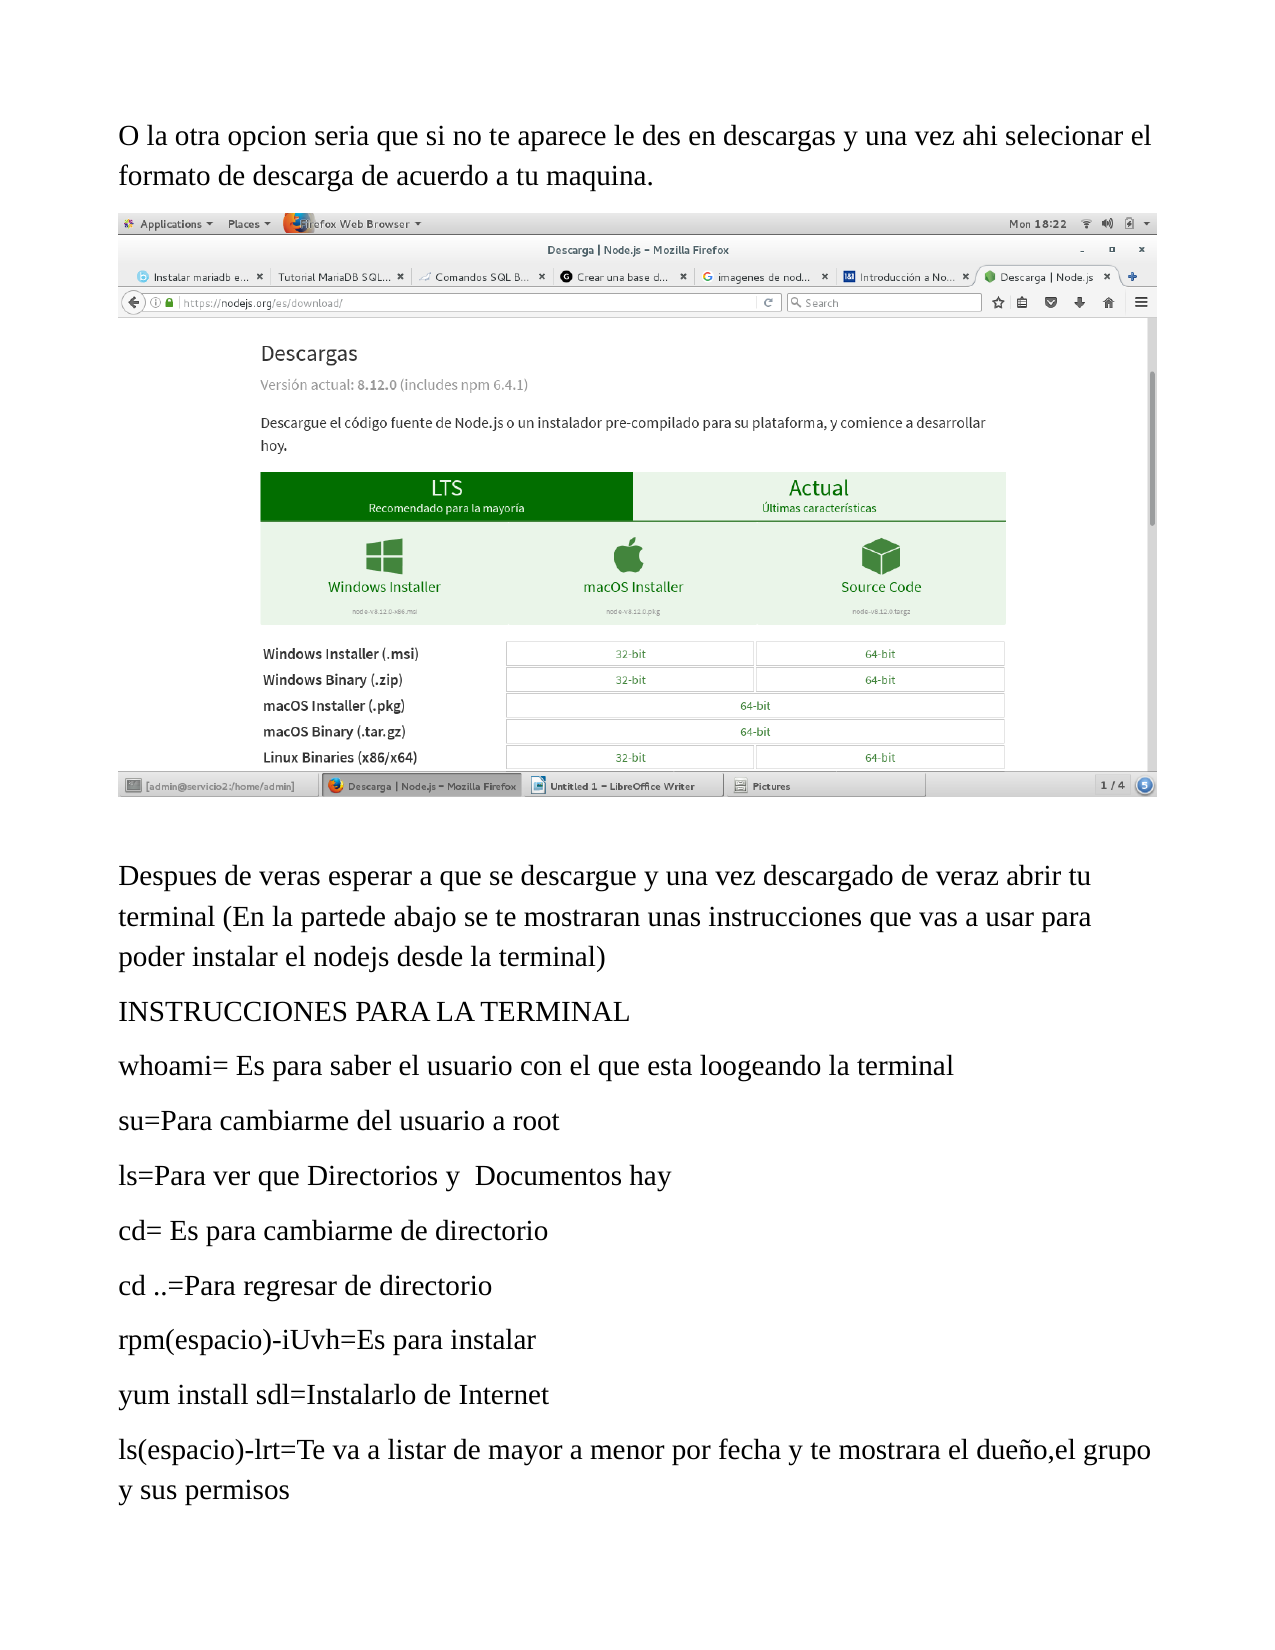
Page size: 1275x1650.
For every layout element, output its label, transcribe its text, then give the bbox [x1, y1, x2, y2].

text ls=Para ver que Directorios y Documentos hay [118, 1158, 1157, 1192]
text rpm(espacio)-iUvh=Es para instalar [118, 1322, 1157, 1356]
text whoami= Es para saber el usuario con el que esta loogeando la terminal [118, 1048, 1157, 1082]
text cd ..=Para regresar de directorio [118, 1268, 1157, 1301]
text ls(espacio)-lrt=Te va a listar de mayor a menor por fecha y te mostrara el dueño,el grupo y sus permisos [118, 1432, 1157, 1506]
text INSTRUCCIONES PARA LA TERMINAL [118, 994, 1157, 1027]
text yum install sdl=Instalarlo de Internet [118, 1377, 1157, 1411]
text cd= Es para cambiarme de directorio [118, 1213, 1157, 1246]
text su=Para cambiarme del usuario a root [118, 1103, 1157, 1137]
text Despues de veras esperar a que se descargue y una vez descargado de veraz abrir tu terminal (En la partede abajo se te mostraran unas instrucciones que vas a usar para poder instalar el nodejs desde la terminal) [118, 858, 1157, 972]
picture [118, 213, 1157, 797]
text O la otra opcion seria que si no te aparece le des en descargas y una vez ahi selecionar el formato de descarga de acuerdo a tu maquina. [118, 118, 1157, 192]
